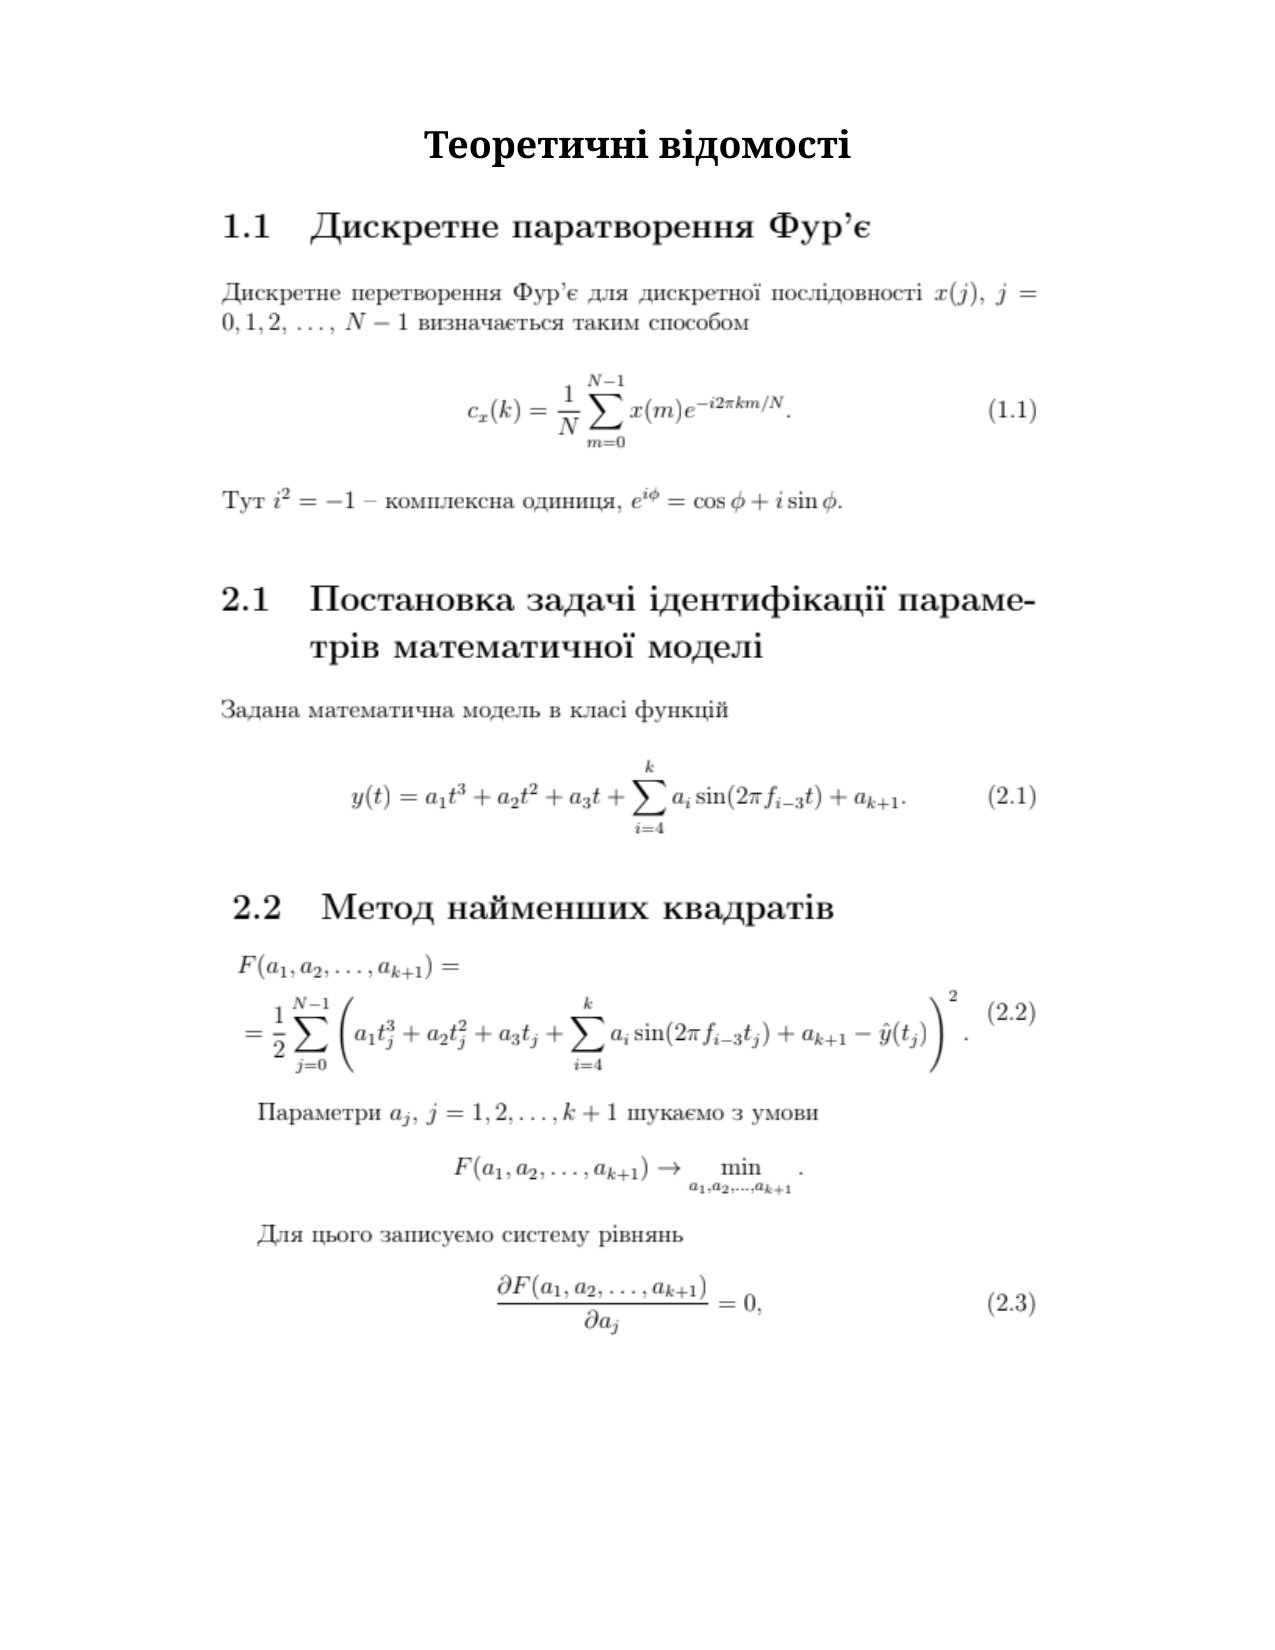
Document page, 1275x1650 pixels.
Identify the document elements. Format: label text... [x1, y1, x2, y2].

picture [192, 169, 1083, 557]
text Теоретичні відомості [118, 118, 1157, 169]
picture [194, 567, 1081, 851]
picture [194, 867, 1084, 1336]
